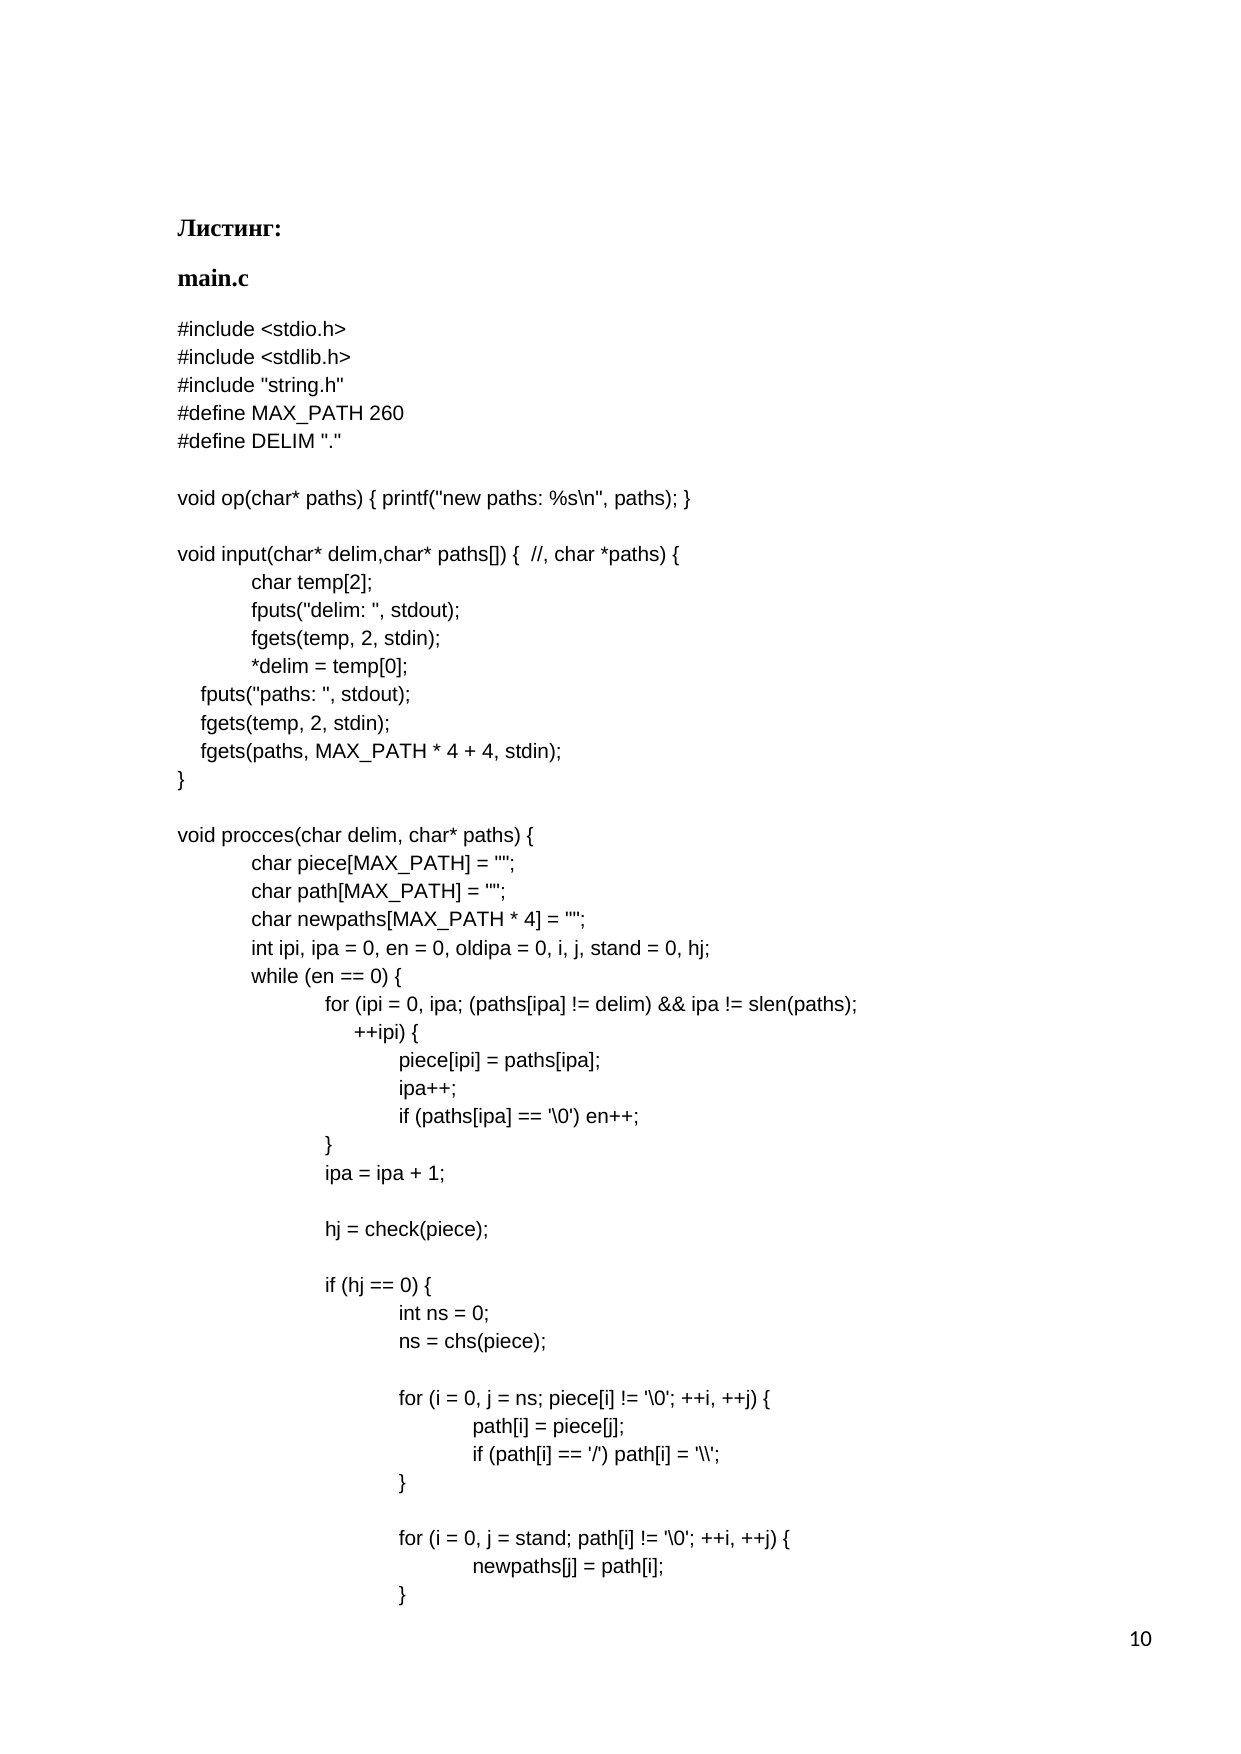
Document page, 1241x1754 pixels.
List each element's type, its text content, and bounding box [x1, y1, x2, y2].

text } [177, 1466, 1069, 1494]
text if (path[i] == '/') path[i] = '\\'; [177, 1437, 1069, 1466]
text } [177, 762, 1069, 791]
text ++ipi) { [177, 1016, 1069, 1044]
text #include <stdio.h> [177, 312, 1069, 341]
text ns = chs(piece); [177, 1325, 1069, 1353]
text } [177, 1128, 1069, 1156]
text char newpaths[MAX_PATH * 4] = ""; [177, 903, 1069, 931]
text for (i = 0, j = ns; piece[i] != '\0'; ++i, ++j) { [177, 1381, 1069, 1409]
text fgets(temp, 2, stdin); [177, 706, 1069, 734]
text int ns = 0; [177, 1297, 1069, 1325]
text #include "string.h" [177, 369, 1069, 397]
text void op(char* paths) { printf("new paths: %s\n", paths); } [177, 481, 1069, 509]
text fgets(temp, 2, stdin); [177, 622, 1069, 650]
text char temp[2]; [177, 566, 1069, 594]
text } [177, 1578, 1069, 1606]
text #include <stdlib.h> [177, 341, 1069, 369]
text if (paths[ipa] == '\0') en++; [177, 1100, 1069, 1128]
text main.c [177, 263, 1152, 292]
text hj = check(piece); [177, 1212, 1069, 1241]
text if (hj == 0) { [177, 1269, 1069, 1297]
text while (en == 0) { [177, 959, 1069, 987]
text piece[ipi] = paths[ipa]; [177, 1044, 1069, 1072]
text #define MAX_PATH 260 [177, 397, 1069, 425]
text ipa = ipa + 1; [177, 1156, 1069, 1184]
text int ipi, ipa = 0, en = 0, oldipa = 0, i, j, stand = 0, hj; [177, 931, 1069, 959]
text #define DELIM "." [177, 425, 1069, 453]
text void procces(char delim, char* paths) { [177, 819, 1069, 847]
text fputs("paths: ", stdout); [177, 678, 1069, 706]
text fputs("delim: ", stdout); [177, 594, 1069, 622]
text char path[MAX_PATH] = ""; [177, 875, 1069, 903]
text char piece[MAX_PATH] = ""; [177, 847, 1069, 875]
text void input(char* delim,char* paths[]) { //, char *paths) { [177, 537, 1069, 566]
text for (i = 0, j = stand; path[i] != '\0'; ++i, ++j) { [177, 1522, 1069, 1550]
text *delim = temp[0]; [177, 650, 1069, 678]
text fgets(paths, MAX_PATH * 4 + 4, stdin); [177, 734, 1069, 762]
text ipa++; [177, 1072, 1069, 1100]
text Листинг: [177, 213, 1152, 242]
text path[i] = piece[j]; [177, 1409, 1069, 1437]
text newpaths[j] = path[i]; [177, 1550, 1069, 1578]
text for (ipi = 0, ipa; (paths[ipa] != delim) && ipa != slen(paths); [177, 987, 1069, 1016]
